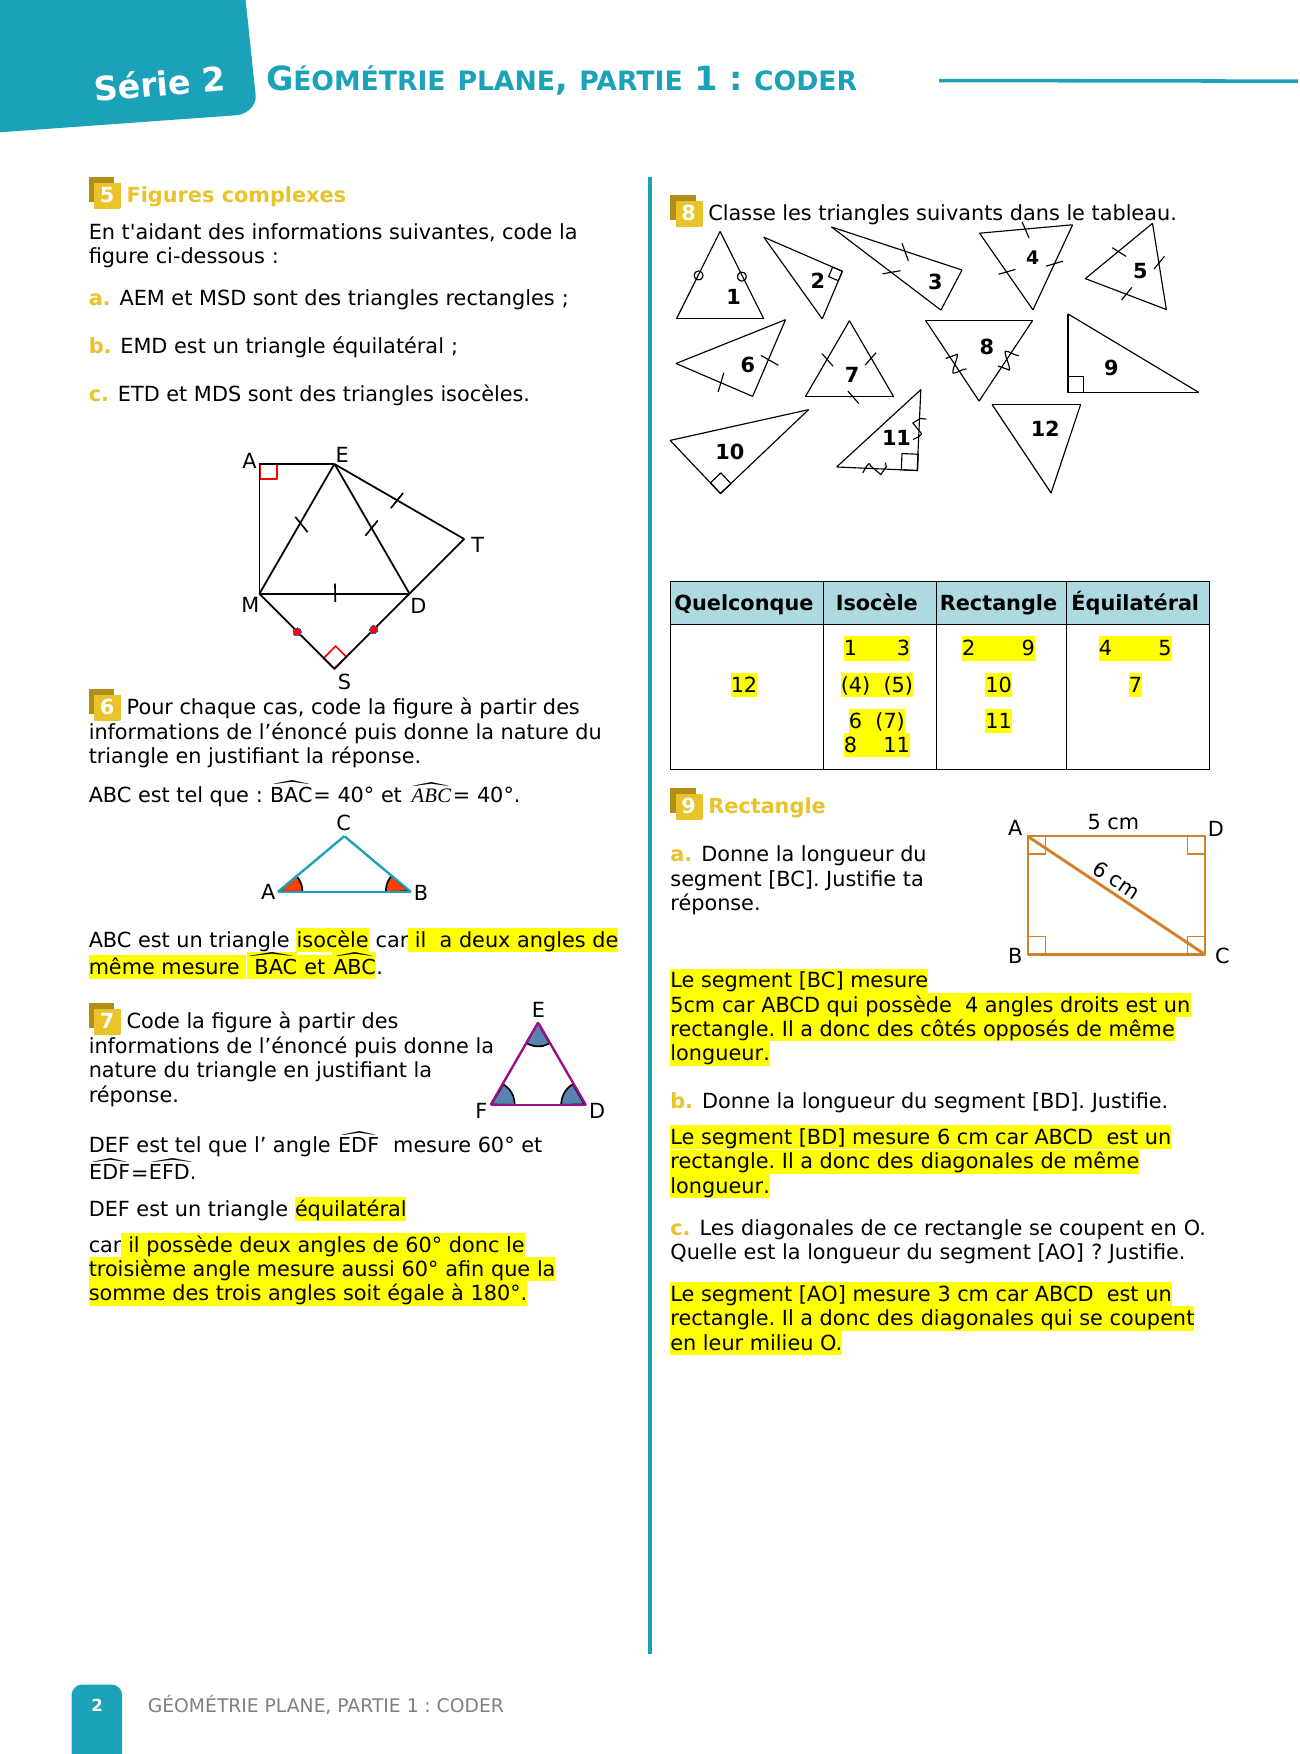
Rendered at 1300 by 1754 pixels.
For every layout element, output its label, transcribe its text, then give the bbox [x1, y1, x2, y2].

subtitle Figures complexes [114, 177, 629, 208]
subtitle DEF est un triangle équilatéral [88, 1197, 295, 1221]
subtitle ABC est un triangle isocèle car il a deux angles de même mesure et . [369, 928, 623, 979]
table_header Équilatéral [1067, 582, 1209, 624]
table_cell 2 9 10 11 [937, 625, 1066, 769]
subtitle ABC est tel que : = 40° et = 40°. [88, 780, 623, 808]
table_cell 12 [671, 625, 823, 769]
subtitle Rectangle [696, 788, 1211, 819]
subtitle Donne la longueur du segment [BC]. Justifie ta réponse. [1029, 851, 1141, 915]
subtitle Le segment [AO] mesure 3 cm car ABCD est un rectangle. Il a donc des diagonales qui se coupent en leur milieu O. [842, 1282, 1205, 1355]
subtitle Donne la longueur du segment [BC]. Justifie ta réponse. [1046, 842, 1204, 915]
subtitle En t'aidant des informations suivantes, code la figure ci-dessous : [88, 220, 623, 269]
subtitle Donne la longueur du segment [BD]. Justifie. [670, 1089, 1211, 1113]
table_header Rectangle [937, 582, 1066, 624]
subtitle car il possède deux angles de 60° donc le troisième angle mesure aussi 60° afin que la somme des trois angles soit égale à 180°. [525, 1233, 623, 1306]
list EMD est un triangle équilatéral ; [88, 334, 629, 358]
subtitle Code la figure à partir des informations de l’énoncé puis donne la nature du triangle en justifiant la réponse. [88, 1003, 629, 1107]
subtitle Le segment [BD] mesure 6 cm car ABCD est un rectangle. Il a donc des diagonales de même longueur. [670, 1125, 1205, 1198]
subtitle Classe les triangles suivants dans le tableau. [696, 195, 1211, 226]
table_cell 4 5 7 [1067, 625, 1209, 769]
subtitle ABC est un triangle isocèle car il a deux angles de même mesure et . [88, 928, 296, 979]
table_header Isocèle [824, 582, 936, 624]
subtitle DEF est un triangle équilatéral [406, 1197, 623, 1221]
list AEM et MSD sont des triangles rectangles ; [88, 286, 629, 311]
subtitle Le segment [BC] mesure 5cm car ABCD qui possède 4 angles droits est un rectangle. Il a donc des côtés opposés de même longueur. [670, 968, 1205, 1066]
subtitle Donne la longueur du segment [BC]. Justifie ta réponse. [670, 842, 1027, 915]
subtitle DEF est tel que l’ angle mesure 60° et = [88, 1131, 629, 1185]
table_header Quelconque [671, 582, 823, 624]
list Les diagonales de ce rectangle se coupent en O. Quelle est la longueur du segment [AO] ? Justifie. [670, 1216, 1211, 1264]
table_cell 1 3 (4) (5) 6 (7) 8 11 [824, 625, 936, 769]
list ETD et MDS sont des triangles isocèles. [88, 382, 629, 406]
subtitle Pour chaque cas, code la figure à partir des informations de l’énoncé puis donne la nature du triangle en justifiant la réponse. [88, 689, 629, 768]
